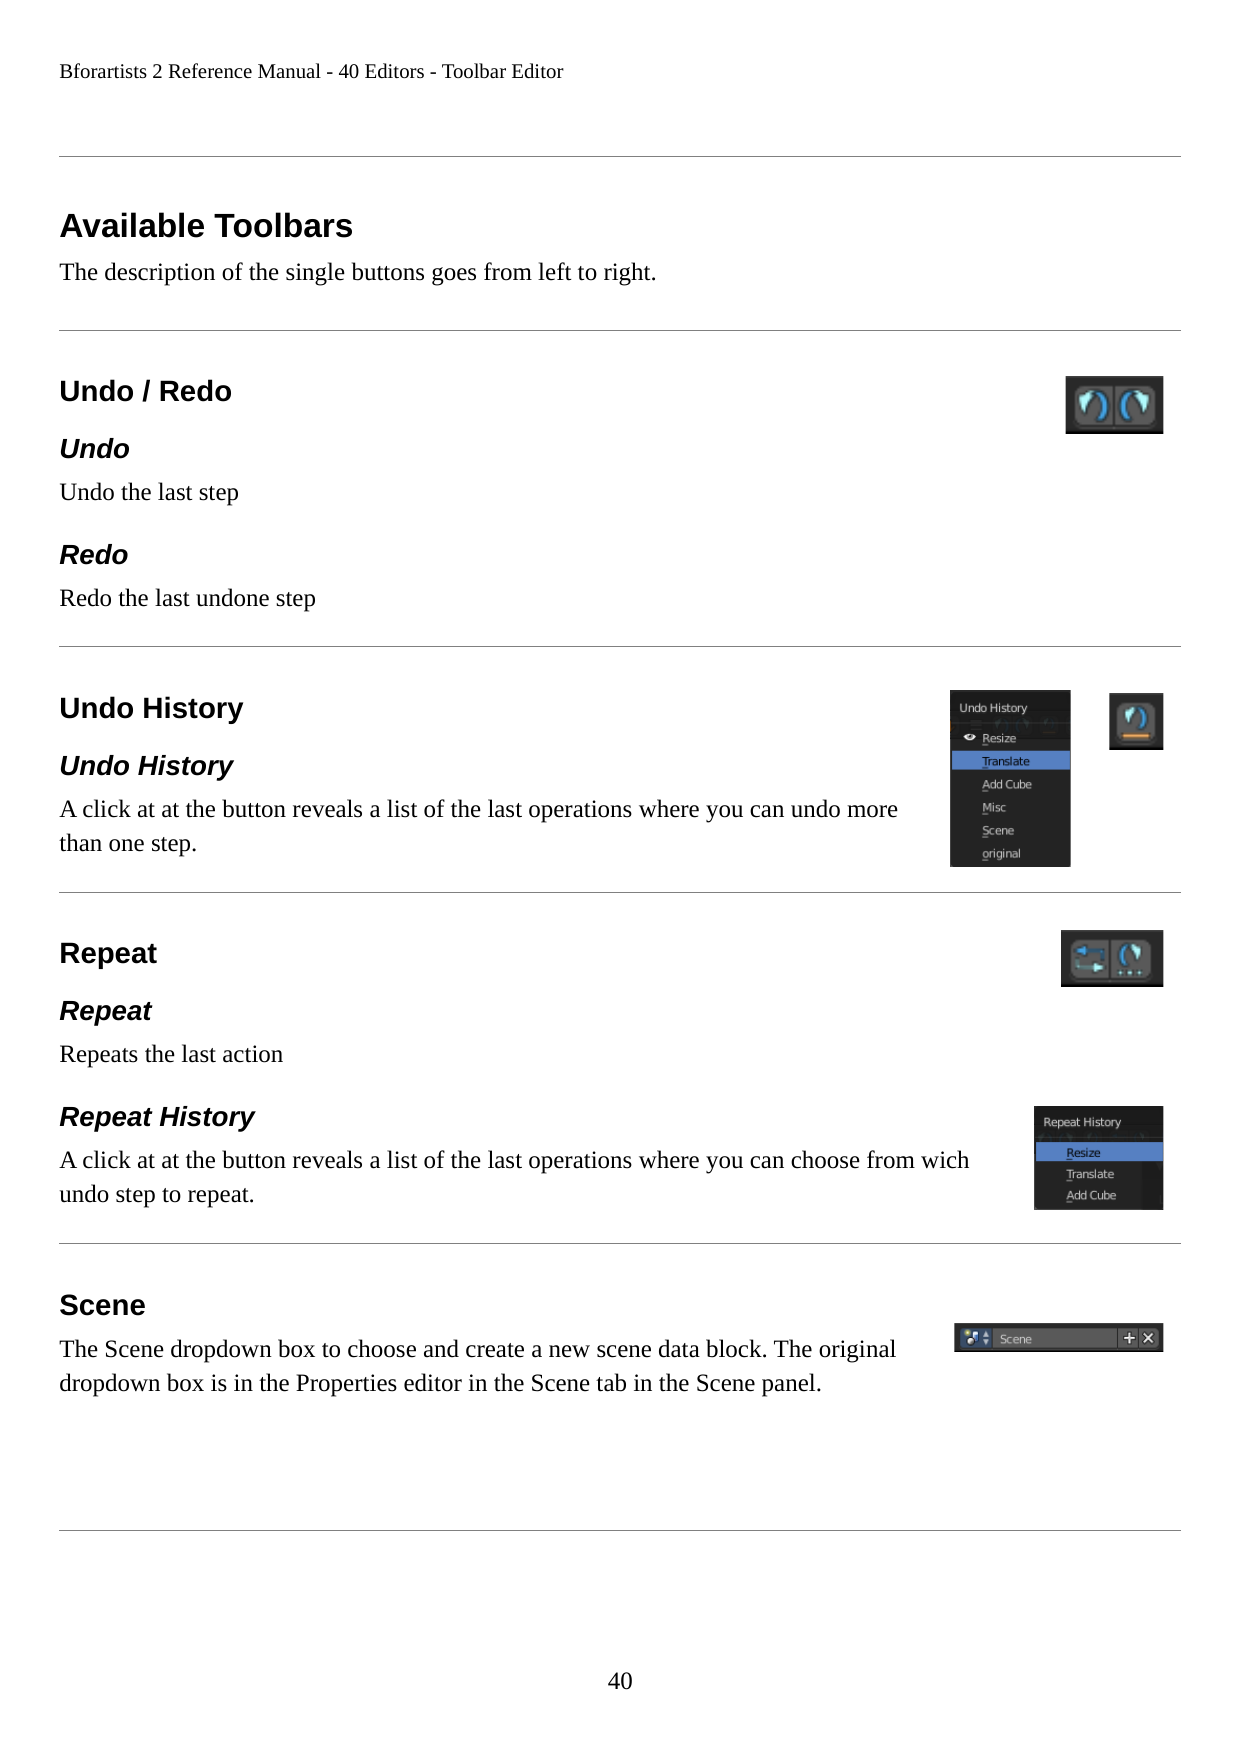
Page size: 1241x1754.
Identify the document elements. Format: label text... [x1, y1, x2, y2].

subtitle [1071, 749, 1181, 781]
subtitle [1164, 936, 1181, 970]
picture [950, 690, 1071, 867]
subtitle Undo History [59, 691, 950, 724]
subtitle Undo History [59, 749, 950, 781]
text The description of the single buttons goes from left to right. [59, 257, 1181, 286]
text Repeats the last action [59, 1039, 1181, 1068]
picture [1065, 376, 1164, 434]
subtitle Available Toolbars [59, 206, 1181, 245]
subtitle Scene [59, 1287, 1181, 1321]
subtitle Undo / Redo [59, 374, 1181, 407]
subtitle Undo [59, 432, 1181, 464]
subtitle Repeat [59, 995, 1181, 1027]
picture [1034, 1106, 1164, 1210]
picture [954, 1323, 1164, 1352]
text [1071, 794, 1181, 857]
subtitle Repeat History [59, 1101, 1181, 1133]
subtitle Repeat [59, 936, 1061, 970]
picture [1061, 930, 1164, 987]
text Undo the last step [59, 477, 1181, 506]
subtitle [1071, 691, 1181, 724]
picture [1109, 693, 1164, 750]
text Redo the last undone step [59, 583, 1181, 612]
text A click at at the button reveals a list of the last operations where you can undo more than one step. [59, 794, 950, 857]
subtitle Redo [59, 538, 1181, 570]
text A click at at the button reveals a list of the last operations where you can choose from wich undo step to repeat. [59, 1145, 1034, 1208]
text The Scene dropdown box to choose and create a new scene data block. The original dropdown box is in the Properties editor in the Scene tab in the Scene panel. [59, 1334, 1181, 1397]
